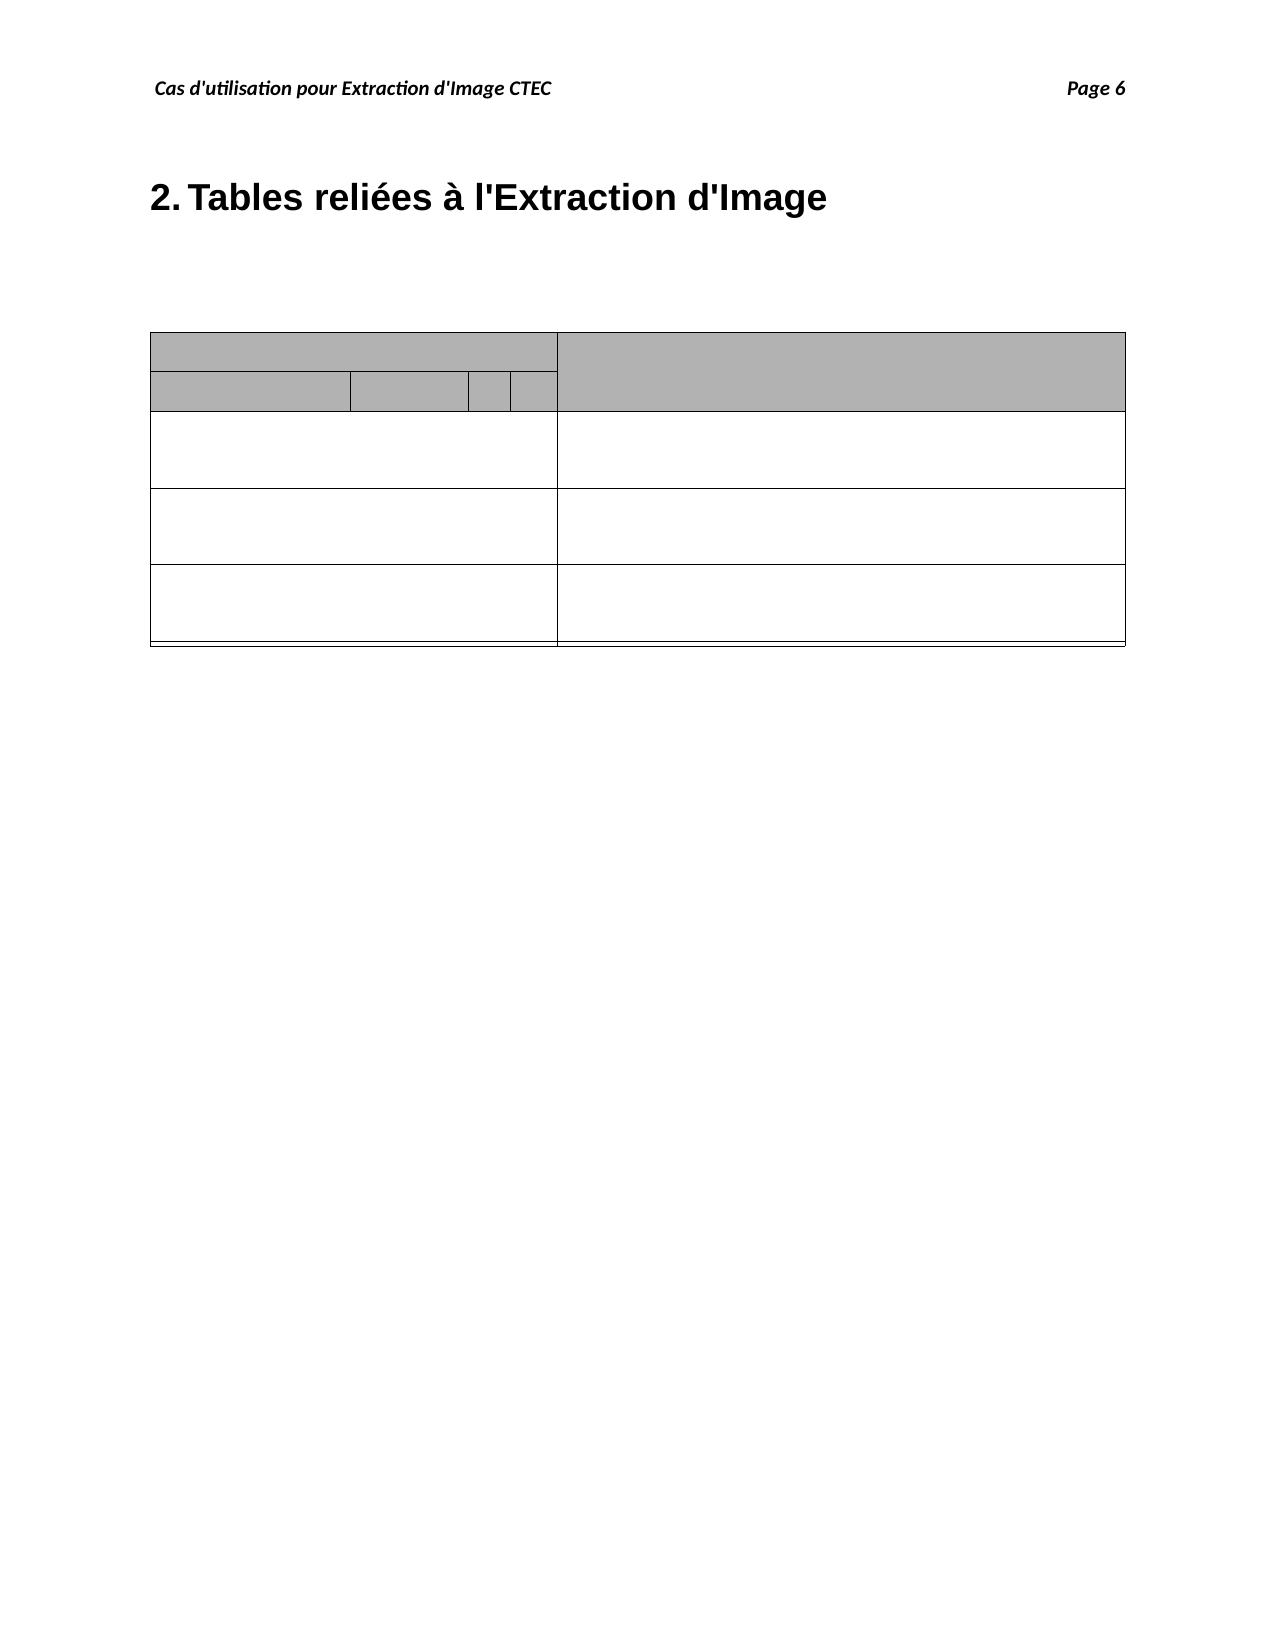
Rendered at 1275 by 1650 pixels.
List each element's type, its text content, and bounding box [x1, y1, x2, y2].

table_cell [350, 642, 468, 646]
table_cell [558, 489, 1125, 564]
table_cell [151, 489, 557, 529]
table_cell [151, 565, 557, 606]
table_cell [151, 453, 350, 487]
table_cell [510, 606, 557, 641]
table_cell [469, 372, 510, 411]
table_cell [151, 530, 350, 564]
table_cell [510, 453, 557, 487]
table_cell [511, 372, 557, 411]
table_cell [151, 642, 350, 646]
table_cell [151, 412, 557, 453]
table_cell [469, 642, 510, 646]
subtitle Tables reliées à l'Extraction d'Image [150, 175, 1125, 218]
table_cell [510, 530, 557, 564]
table_cell [350, 606, 468, 641]
table_cell [469, 606, 510, 641]
table_cell [469, 453, 510, 487]
table_cell [351, 372, 468, 411]
table_cell [558, 412, 1125, 487]
table_cell [350, 453, 468, 487]
table_cell [151, 606, 350, 641]
table_cell [558, 565, 1125, 641]
table_cell [150, 290, 1125, 332]
table_cell [151, 333, 557, 371]
table_cell [350, 530, 468, 564]
table_cell [558, 642, 1125, 646]
table_cell [151, 372, 350, 411]
table_cell [469, 530, 510, 564]
table_header [150, 243, 1125, 290]
table_cell [558, 333, 1125, 411]
table_cell [510, 642, 557, 646]
